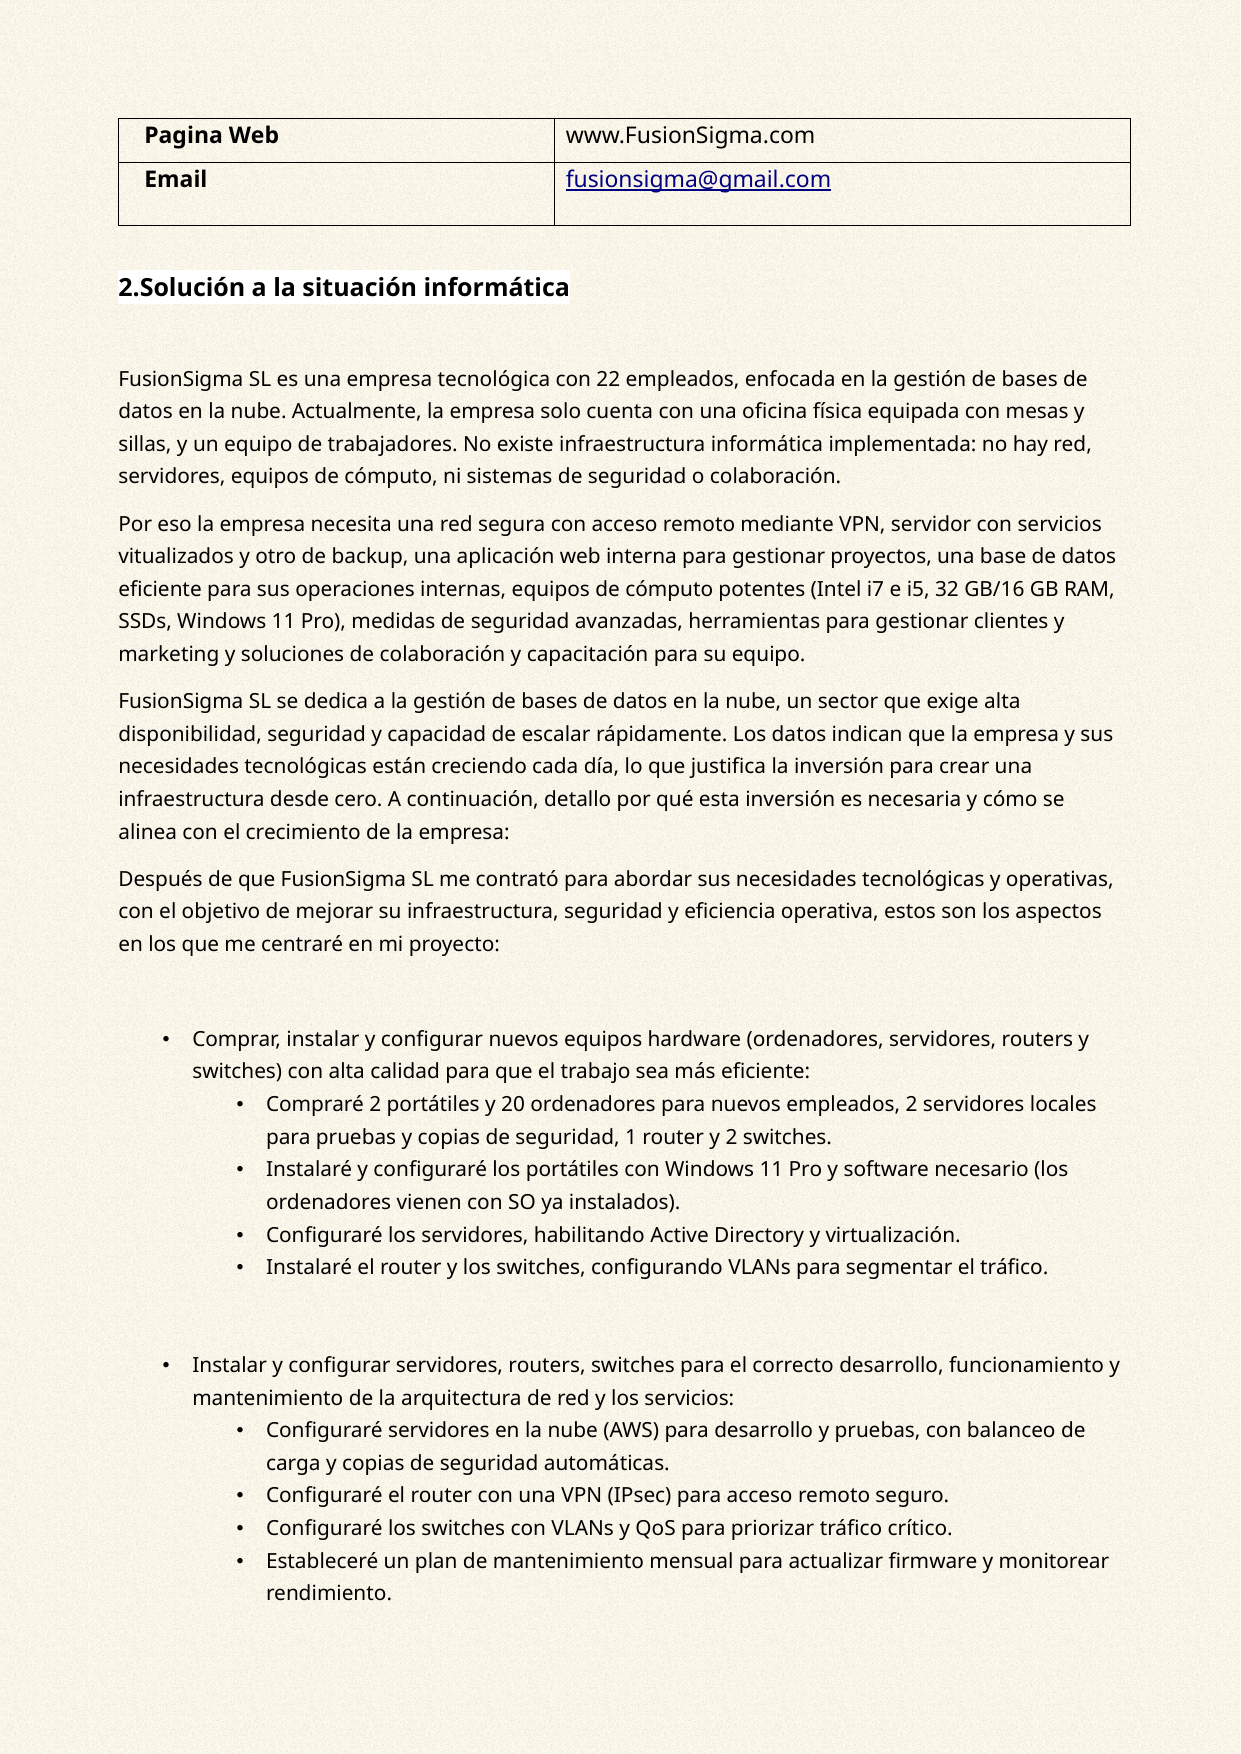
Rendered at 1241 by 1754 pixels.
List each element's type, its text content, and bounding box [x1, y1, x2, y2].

text Después de que FusionSigma SL me contrató para abordar sus necesidades tecnológicas y operativas, con el objetivo de mejorar su infraestructura, seguridad y eficiencia operativa, estos son los aspectos en los que me centraré en mi proyecto: [118, 864, 1122, 958]
table_cell fusionsigma@gmail.com [555, 163, 1130, 225]
table_cell Email [119, 163, 554, 225]
text Por eso la empresa necesita una red segura con acceso remoto mediante VPN, servidor con servicios vitualizados y otro de backup, una aplicación web interna para gestionar proyectos, una base de datos eficiente para sus operaciones internas, equipos de cómputo potentes (Intel i7 e i5, 32 GB/16 GB RAM, SSDs, Windows 11 Pro), medidas de seguridad avanzadas, herramientas para gestionar clientes y marketing y soluciones de colaboración y capacitación para su equipo. [118, 509, 1122, 668]
list Configuraré el router con una VPN (IPsec) para acceso remoto seguro. [236, 1481, 1122, 1509]
list Configuraré los servidores, habilitando Active Directory y virtualización. [236, 1220, 1122, 1248]
list Configuraré servidores en la nube (AWS) para desarrollo y pruebas, con balanceo de carga y copias de seguridad automáticas. [236, 1415, 1122, 1476]
list Comprar, instalar y configurar nuevos equipos hardware (ordenadores, servidores, routers y switches) con alta calidad para que el trabajo sea más eficiente: [162, 1024, 1122, 1085]
text FusionSigma SL es una empresa tecnológica con 22 empleados, enfocada en la gestión de bases de datos en la nube. Actualmente, la empresa solo cuenta con una oficina física equipada con mesas y sillas, y un equipo de trabajadores. No existe infraestructura informática implementada: no hay red, servidores, equipos de cómputo, ni sistemas de seguridad o colaboración. [118, 364, 1122, 490]
list Configuraré los switches con VLANs y QoS para priorizar tráfico crítico. [236, 1513, 1122, 1542]
list Instalaré el router y los switches, configurando VLANs para segmentar el tráfico. [236, 1252, 1122, 1281]
table_cell www.FusionSigma.com [555, 119, 1130, 162]
subtitle 2.Solución a la situación informática [118, 270, 1122, 304]
table_cell Pagina Web [119, 119, 554, 162]
picture [0, 0, 1241, 1754]
list Compraré 2 portátiles y 20 ordenadores para nuevos empleados, 2 servidores locales para pruebas y copias de seguridad, 1 router y 2 switches. [236, 1089, 1122, 1150]
list Estableceré un plan de mantenimiento mensual para actualizar firmware y monitorear rendimiento. [236, 1546, 1122, 1607]
list Instalaré y configuraré los portátiles con Windows 11 Pro y software necesario (los ordenadores vienen con SO ya instalados). [236, 1154, 1122, 1216]
list Instalar y configurar servidores, routers, switches para el correcto desarrollo, funcionamiento y mantenimiento de la arquitectura de red y los servicios: [162, 1350, 1122, 1411]
text FusionSigma SL se dedica a la gestión de bases de datos en la nube, un sector que exige alta disponibilidad, seguridad y capacidad de escalar rápidamente. Los datos indican que la empresa y sus necesidades tecnológicas están creciendo cada día, lo que justifica la inversión para crear una infraestructura desde cero. A continuación, detallo por qué esta inversión es necesaria y cómo se alinea con el crecimiento de la empresa: [118, 686, 1122, 845]
